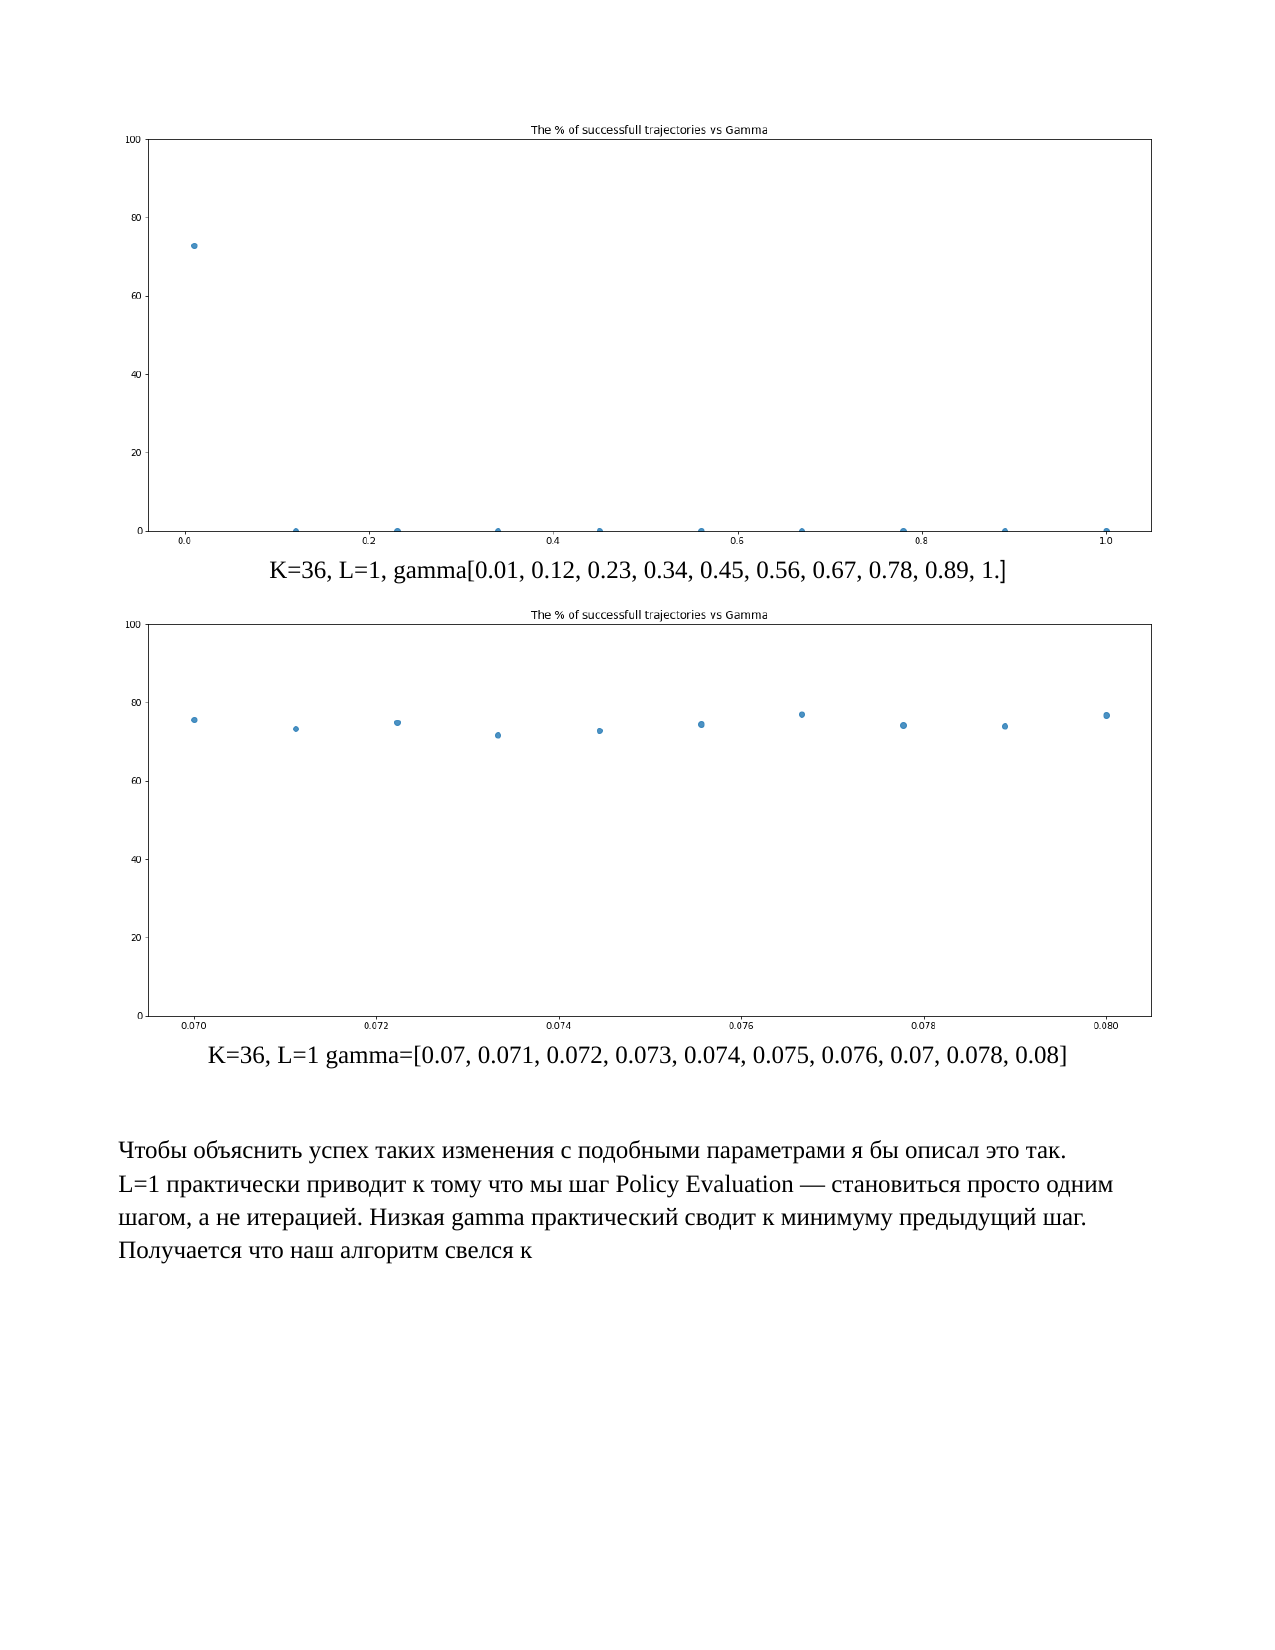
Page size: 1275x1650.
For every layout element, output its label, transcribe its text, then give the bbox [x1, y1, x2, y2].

text Чтобы объяснить успех таких изменения с подобными параметрами я бы описал это так. [118, 1136, 1157, 1164]
picture [118, 118, 1157, 552]
text Получается что наш алгоритм свелся к [118, 1235, 1157, 1263]
text L=1 практически приводит к тому что мы шаг Policy Evaluation — становиться просто одним шагом, а не итерацией. Низкая gamma практический сводит к минимуму предыдущий шаг. [118, 1169, 1157, 1230]
text K=36, L=1, gamma[0.01, 0.12, 0.23, 0.34, 0.45, 0.56, 0.67, 0.78, 0.89, 1.] [118, 552, 1157, 584]
text K=36, L=1 gamma=[0.07, 0.071, 0.072, 0.073, 0.074, 0.075, 0.076, 0.07, 0.078, 0.08] [118, 1037, 1157, 1069]
picture [118, 603, 1157, 1037]
